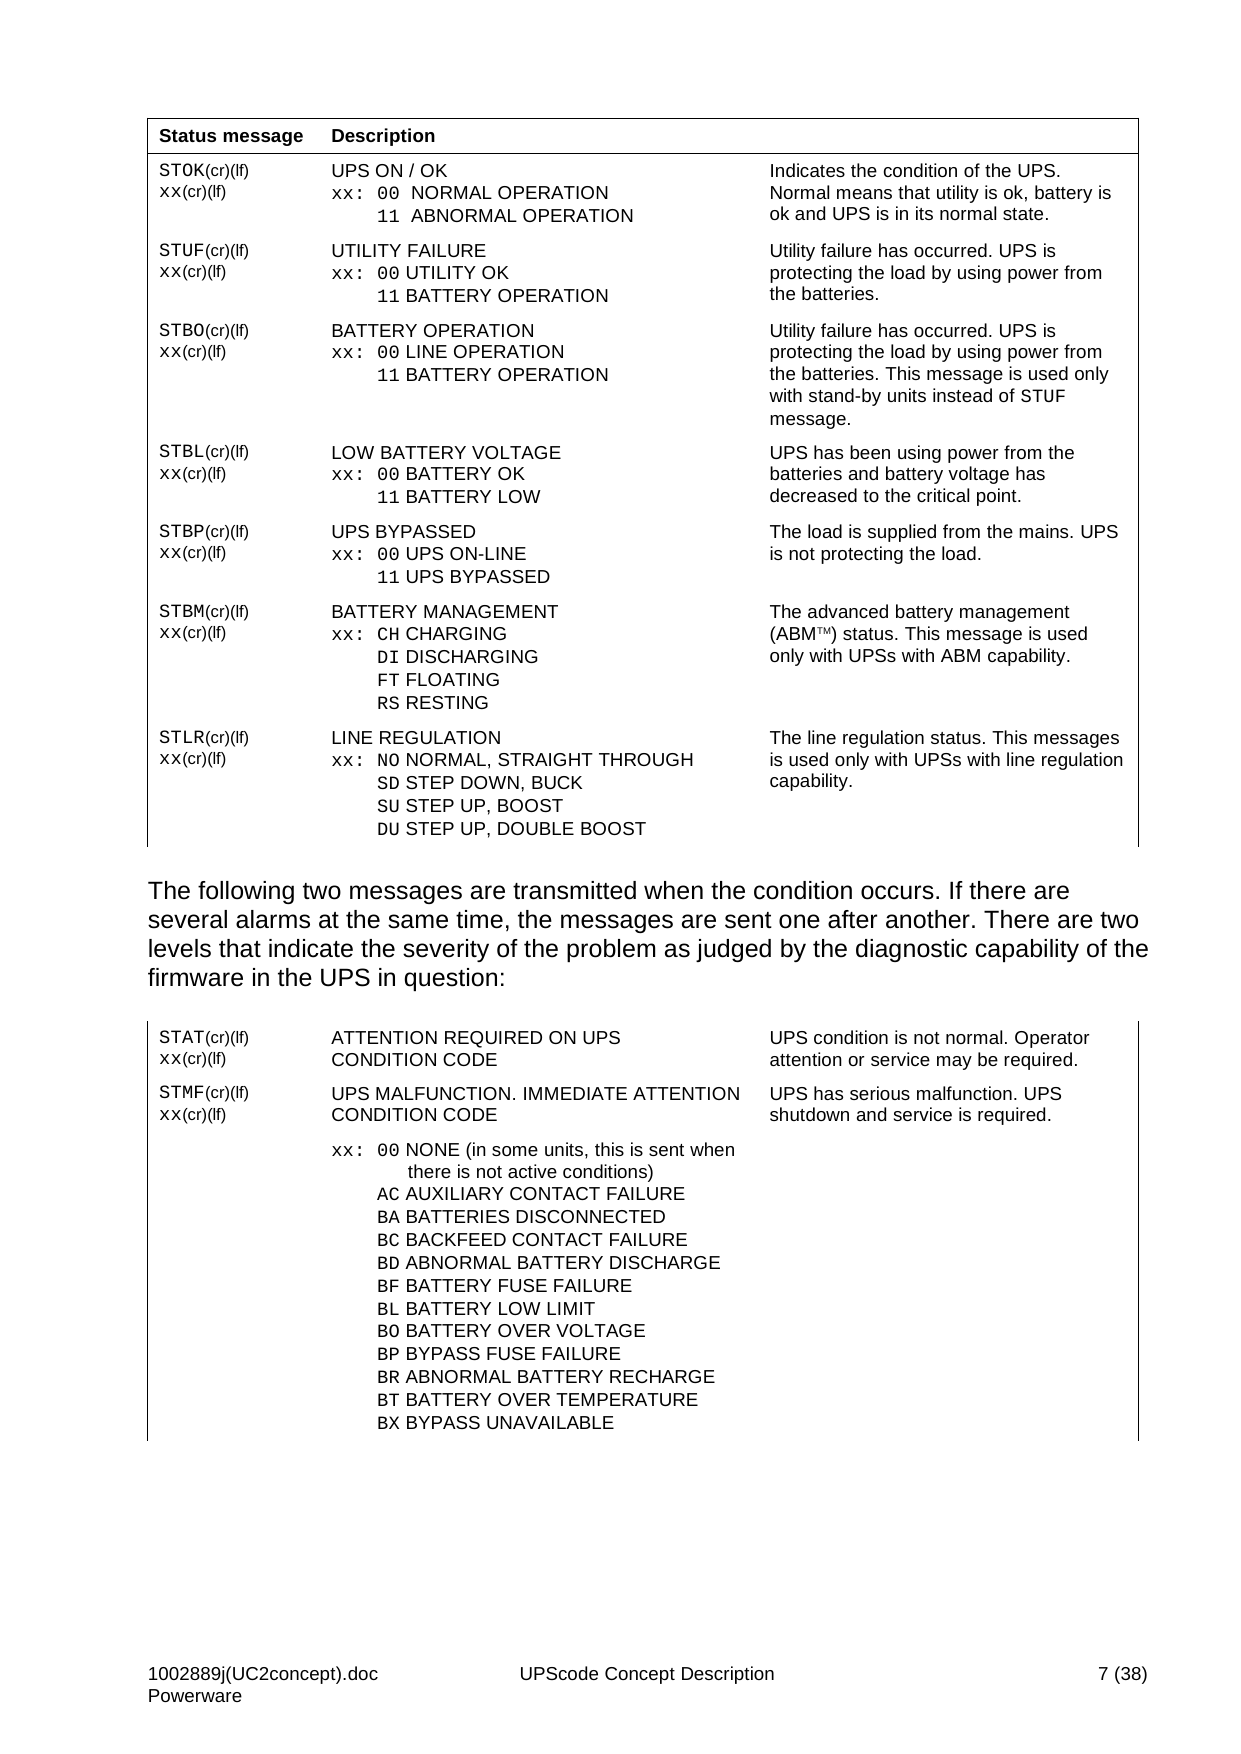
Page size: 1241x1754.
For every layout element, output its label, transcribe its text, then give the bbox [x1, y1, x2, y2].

table_cell UPS BYPASSED xx: 00 UPS ON-LINE 11 UPS BYPASSED [320, 515, 758, 595]
table_cell Utility failure has occurred. UPS is protecting the load by using power from the batteries. This message is used only with stand-by units instead of STUF message. [758, 314, 1138, 435]
table_cell STOK(cr)(lf) xx(cr)(lf) [148, 154, 320, 234]
table_cell UTILITY FAILURE xx: 00 UTILITY OK 11 BATTERY OPERATION [320, 234, 758, 314]
table_header [758, 119, 1138, 153]
table_cell UPS has been using power from the batteries and battery voltage has decreased to the critical point. [758, 435, 1138, 515]
table_cell LINE REGULATION xx: NO NORMAL, STRAIGHT THROUGH SD STEP DOWN, BUCK SU STEP UP, BOOST DU STEP UP, DOUBLE BOOST [320, 721, 758, 847]
table_cell The line regulation status. This messages is used only with UPSs with line regulation capability. [758, 721, 1138, 847]
table_cell UPS ON / OK xx: 00 NORMAL OPERATION 11 ABNORMAL OPERATION [320, 154, 758, 234]
table_header UPS condition is not normal. Operator attention or service may be required. UPS has serious malfunction. UPS shutdown and service is required. [758, 1021, 1138, 1441]
table_header Status message [148, 119, 320, 153]
table_cell BATTERY MANAGEMENT xx: CH CHARGING DI DISCHARGING FT FLOATING RS RESTING [320, 595, 758, 721]
table_header Description [320, 119, 758, 153]
table_header STAT(cr)(lf) xx(cr)(lf) STMF(cr)(lf) xx(cr)(lf) [148, 1021, 320, 1441]
table_cell Utility failure has occurred. UPS is protecting the load by using power from the batteries. [758, 234, 1138, 314]
table_cell The advanced battery management (ABMTM) status. This message is used only with UPSs with ABM capability. [758, 595, 1138, 721]
table_header ATTENTION REQUIRED ON UPS CONDITION CODE UPS MALFUNCTION. IMMEDIATE ATTENTION CONDITION CODE xx: 00 NONE (in some units, this is sent when there is not active conditions) AC AUXILIARY CONTACT FAILURE BA BATTERIES DISCONNECTED BC BACKFEED CONTACT FAILURE BD ABNORMAL BATTERY DISCHARGE BF BATTERY FUSE FAILURE BL BATTERY LOW LIMIT BO BATTERY OVER VOLTAGE BP BYPASS FUSE FAILURE BR ABNORMAL BATTERY RECHARGE BT BATTERY OVER TEMPERATURE BX BYPASS UNAVAILABLE [320, 1021, 758, 1441]
table_cell STBM(cr)(lf) xx(cr)(lf) [148, 595, 320, 721]
table_cell STBL(cr)(lf) xx(cr)(lf) [148, 435, 320, 515]
table_cell STBP(cr)(lf) xx(cr)(lf) [148, 515, 320, 595]
text The following two messages are transmitted when the condition occurs. If there are several alarms at the same time, the messages are sent one after another. There are two levels that indicate the severity of the problem as judged by the diagnostic capability of the firmware in the UPS in question: [148, 876, 1151, 992]
table_cell STLR(cr)(lf) xx(cr)(lf) [148, 721, 320, 847]
table_cell STUF(cr)(lf) xx(cr)(lf) [148, 234, 320, 314]
table_cell STBO(cr)(lf) xx(cr)(lf) [148, 314, 320, 435]
table_cell The load is supplied from the mains. UPS is not protecting the load. [758, 515, 1138, 595]
table_cell LOW BATTERY VOLTAGE xx: 00 BATTERY OK 11 BATTERY LOW [320, 435, 758, 515]
table_cell BATTERY OPERATION xx: 00 LINE OPERATION 11 BATTERY OPERATION [320, 314, 758, 435]
table_cell Indicates the condition of the UPS. Normal means that utility is ok, battery is ok and UPS is in its normal state. [758, 154, 1138, 234]
